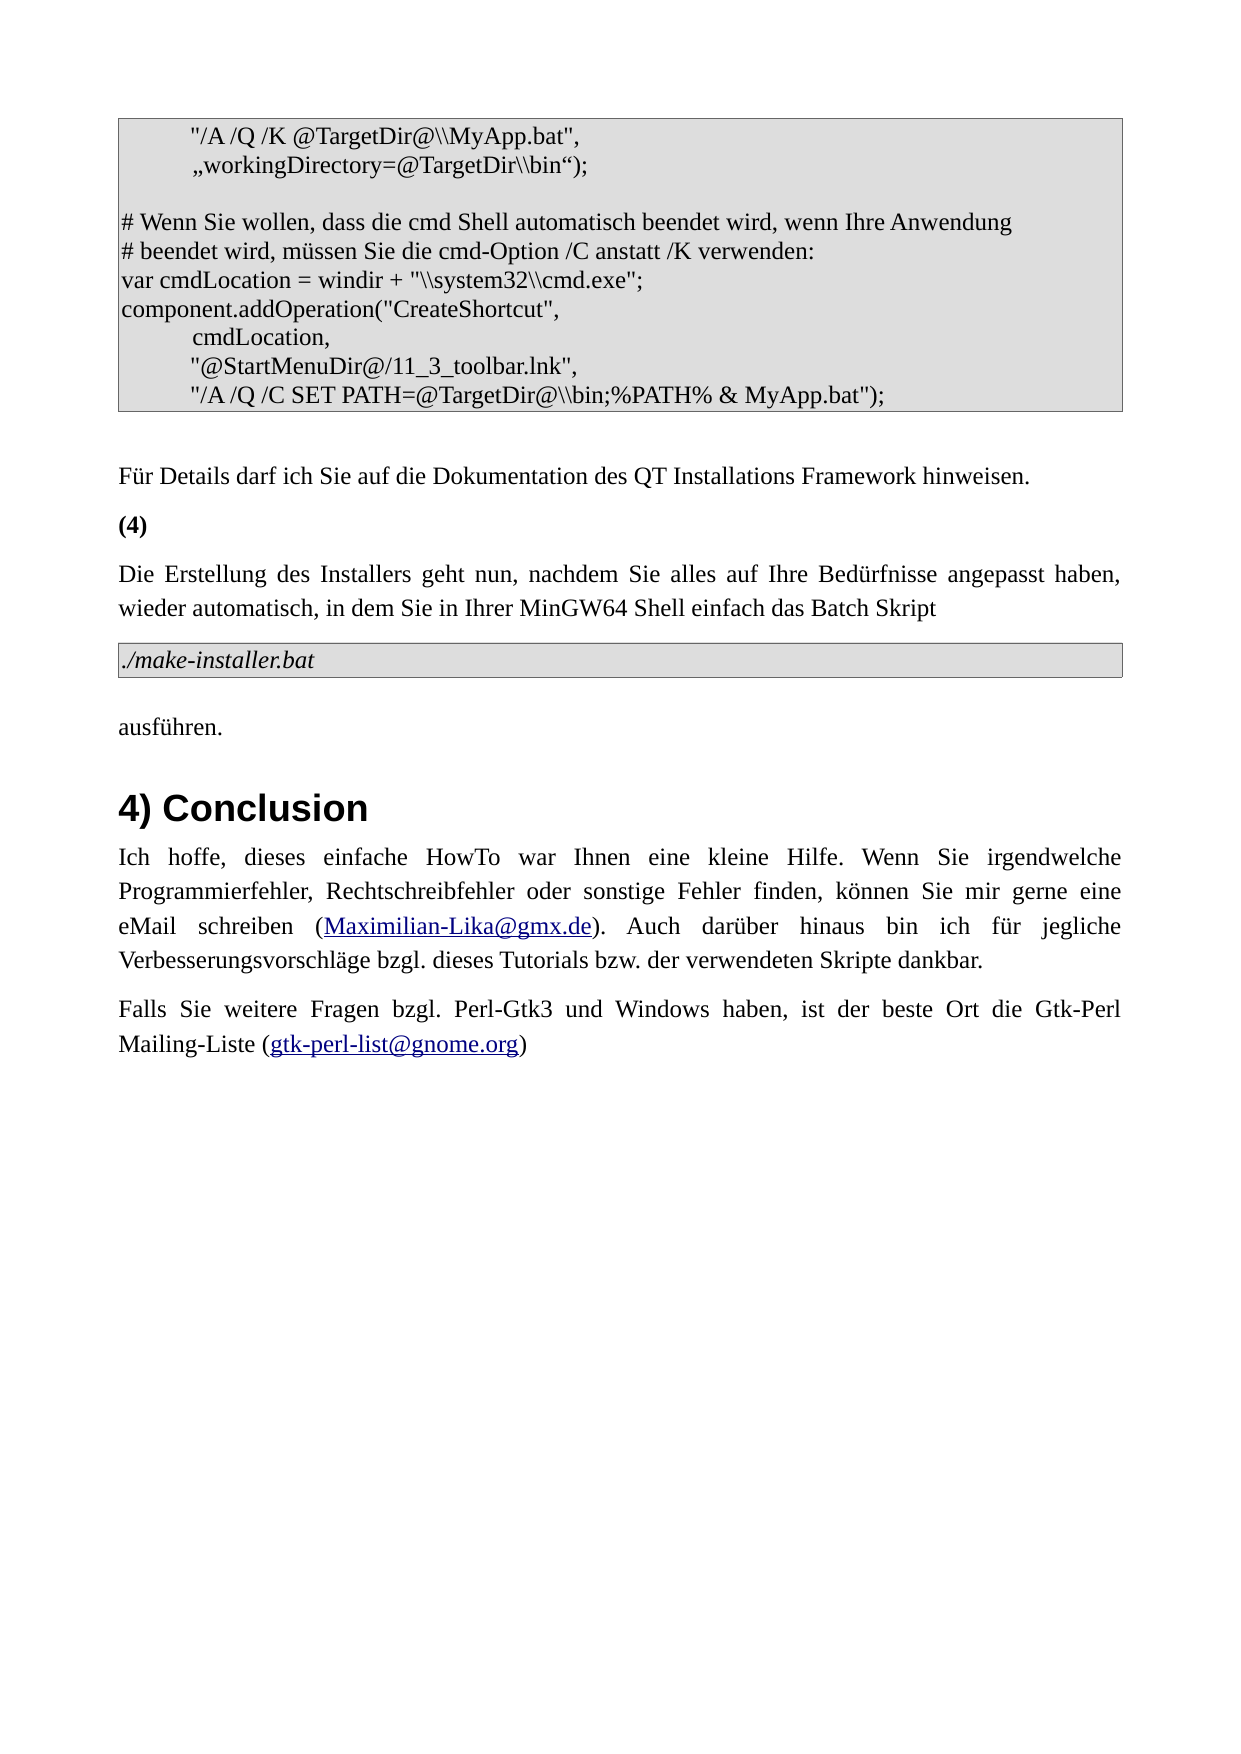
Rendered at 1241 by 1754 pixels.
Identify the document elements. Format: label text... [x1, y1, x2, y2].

text Für Details darf ich Sie auf die Dokumentation des QT Installations Framework hinweisen. [118, 461, 1122, 489]
text var cmdLocation = windir + "\\system32\\cmd.exe"; [119, 262, 1122, 291]
subtitle 4) Conclusion [118, 786, 1122, 829]
text „workingDirectory=@TargetDir\\bin“); [119, 147, 1122, 176]
text "@StartMenuDir@/11_3_toolbar.lnk", [119, 348, 1122, 377]
text component.addOperation("CreateShortcut", [119, 291, 1122, 319]
text Ich hoffe, dieses einfache HowTo war Ihnen eine kleine Hilfe. Wenn Sie irgendwelche Programmierfehler, Rechtschreibfehler oder sonstige Fehler finden, können Sie mir gerne eine eMail schreiben (Maximilian-Lika@gmx.de). Auch darüber hinaus bin ich für jegliche Verbesserungsvorschläge bzgl. dieses Tutorials bzw. der verwendeten Skripte dankbar. [118, 842, 1122, 974]
text # Wenn Sie wollen, dass die cmd Shell automatisch beendet wird, wenn Ihre Anwendung [119, 204, 1122, 233]
text Die Erstellung des Installers geht nun, nachdem Sie alles auf Ihre Bedürfnisse angepasst haben, wieder automatisch, in dem Sie in Ihrer MinGW64 Shell einfach das Batch Skript [118, 559, 1122, 622]
text cmdLocation, [119, 319, 1122, 348]
text Falls Sie weitere Fragen bzgl. Perl-Gtk3 und Windows haben, ist der beste Ort die Gtk-Perl Mailing-Liste (gtk-perl-list@gnome.org) [118, 994, 1122, 1058]
text (4) [118, 510, 1122, 538]
text ausführen. [118, 678, 1122, 740]
text # beendet wird, müssen Sie die cmd-Option /C anstatt /K verwenden: [119, 233, 1122, 262]
text "/A /Q /C SET PATH=@TargetDir@\\bin;%PATH% & MyApp.bat"); [119, 377, 1122, 411]
text ./make-installer.bat [119, 644, 1122, 677]
text "/A /Q /K @TargetDir@\\MyApp.bat", [119, 119, 1122, 147]
